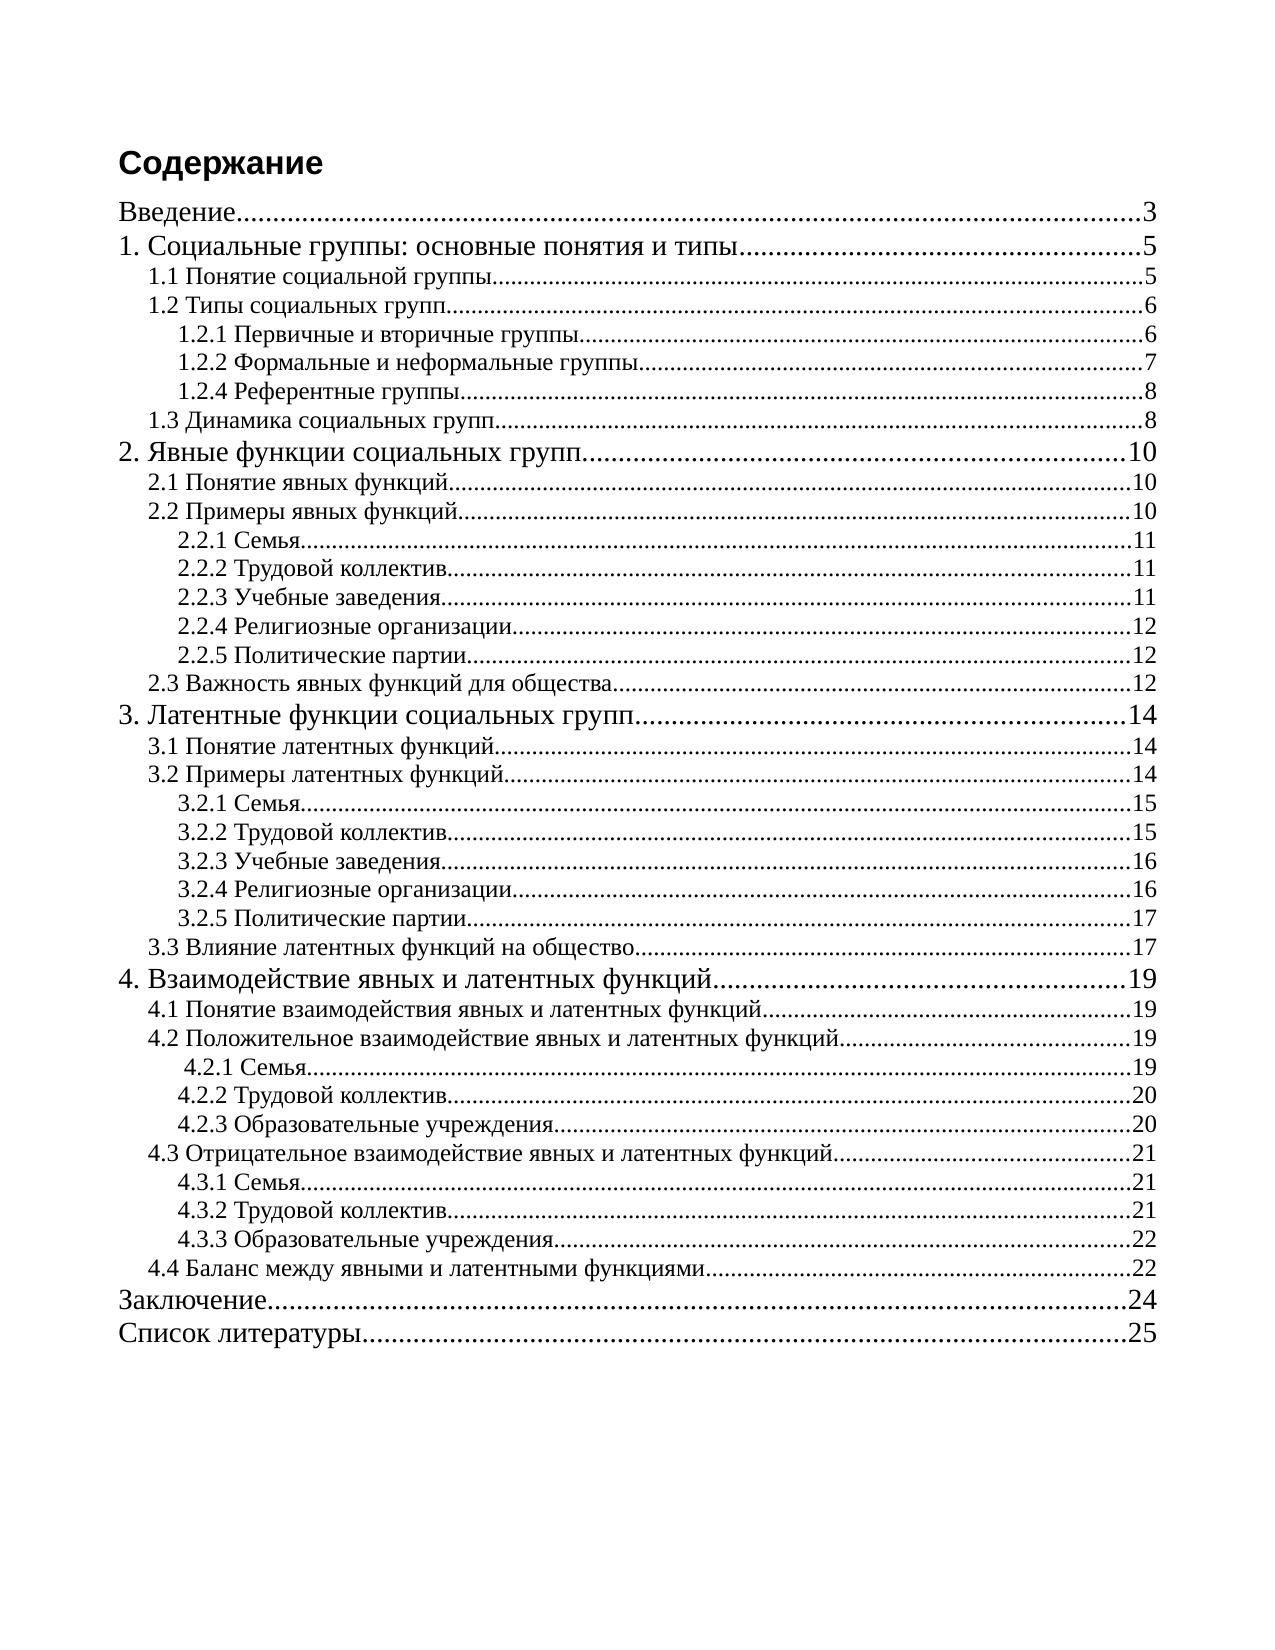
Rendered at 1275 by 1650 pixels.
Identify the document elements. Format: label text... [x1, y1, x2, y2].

text Заключение 24 [118, 1282, 1157, 1315]
text 4. Взаимодействие явных и латентных функций 19 [118, 961, 1157, 994]
text 3.1 Понятие латентных функций 14 [148, 731, 1157, 759]
text 4.3.2 Трудовой коллектив 21 [177, 1196, 1157, 1224]
subtitle Содержание [118, 143, 1157, 182]
text 2.2.3 Учебные заведения 11 [177, 582, 1157, 611]
text 2.1 Понятие явных функций 10 [148, 467, 1157, 496]
text 4.3.1 Семья 21 [177, 1167, 1157, 1196]
text 3.3 Влияние латентных функций на общество 17 [148, 932, 1157, 961]
text 1.2.4 Референтные группы 8 [177, 376, 1157, 405]
text 2.2 Примеры явных функций 10 [148, 496, 1157, 525]
text 2.2.5 Политические партии 12 [177, 640, 1157, 668]
text 1. Социальные группы: основные понятия и типы 5 [118, 228, 1157, 261]
text 3.2 Примеры латентных функций 14 [148, 759, 1157, 788]
text 3.2.3 Учебные заведения 16 [177, 846, 1157, 874]
text 1.3 Динамика социальных групп 8 [148, 405, 1157, 434]
text 4.4 Баланс между явными и латентными функциями 22 [148, 1253, 1157, 1282]
text 3.2.5 Политические партии 17 [177, 903, 1157, 932]
text 4.3.3 Образовательные учреждения 22 [177, 1224, 1157, 1253]
text 2.2.1 Семья 11 [177, 525, 1157, 553]
text 2.3 Важность явных функций для общества 12 [148, 668, 1157, 697]
text 1.2 Типы социальных групп 6 [148, 290, 1157, 319]
text 4.1 Понятие взаимодействия явных и латентных функций 19 [148, 994, 1157, 1023]
text 3. Латентные функции социальных групп 14 [118, 697, 1157, 731]
text 4.2.2 Трудовой коллектив 20 [177, 1081, 1157, 1109]
text 1.2.2 Формальные и неформальные группы 7 [177, 347, 1157, 376]
text 2.2.2 Трудовой коллектив 11 [177, 553, 1157, 582]
text 4.2.3 Образовательные учреждения 20 [177, 1109, 1157, 1138]
text Введение 3 [118, 194, 1157, 228]
text Список литературы 25 [118, 1315, 1157, 1349]
text 2. Явные функции социальных групп 10 [118, 434, 1157, 467]
text 4.2.1 Семья 19 [177, 1052, 1157, 1081]
text 1.2.1 Первичные и вторичные группы 6 [177, 319, 1157, 347]
text 4.3 Отрицательное взаимодействие явных и латентных функций 21 [148, 1138, 1157, 1167]
text 2.2.4 Религиозные организации 12 [177, 611, 1157, 640]
text 4.2 Положительное взаимодействие явных и латентных функций 19 [148, 1023, 1157, 1052]
text 1.1 Понятие социальной группы 5 [148, 261, 1157, 290]
text 3.2.2 Трудовой коллектив 15 [177, 817, 1157, 846]
text 3.2.4 Религиозные организации 16 [177, 874, 1157, 903]
text 3.2.1 Семья 15 [177, 788, 1157, 817]
